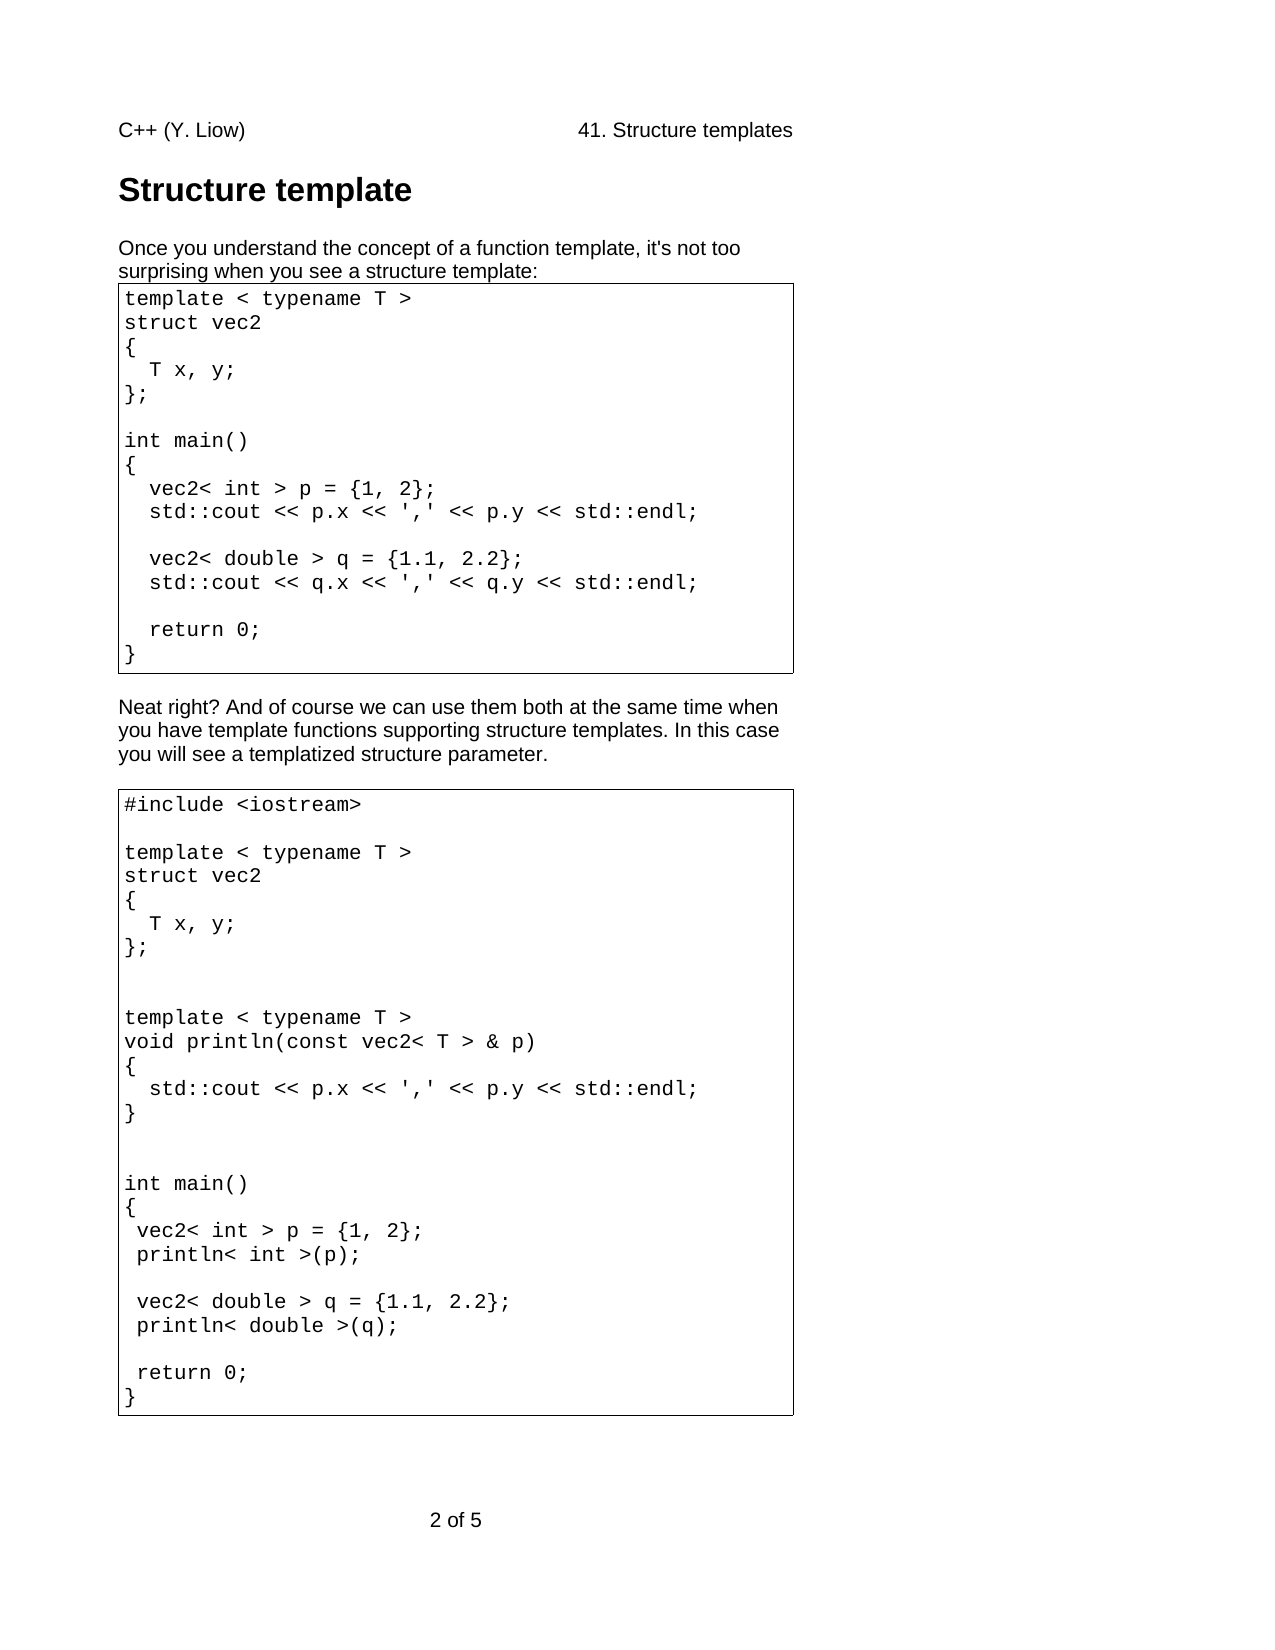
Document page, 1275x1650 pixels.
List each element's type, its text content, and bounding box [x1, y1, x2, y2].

text Once you understand the concept of a function template, it's not too surprising when you see a structure template: [118, 236, 793, 282]
text Neat right? And of course we can use them both at the same time when you have template functions supporting structure templates. In this case you will see a templatized structure parameter. [118, 696, 793, 765]
table_header template < typename T > struct vec2 { T x, y; }; int main() { vec2< int > p = {1, 2}; std::cout << p.x << ',' << p.y << std::endl; vec2< double > q = {1.1, 2.2}; std::cout << q.x << ',' << q.y << std::endl; return 0; } [119, 284, 793, 672]
text Structure template [118, 171, 793, 236]
table_header #include <iostream> template < typename T > struct vec2 { T x, y; }; template < typename T > void println(const vec2< T > & p) { std::cout << p.x << ',' << p.y << std::endl; } int main() { vec2< int > p = {1, 2}; println< int >(p); vec2< double > q = {1.1, 2.2}; println< double >(q); return 0; } [119, 790, 793, 1415]
